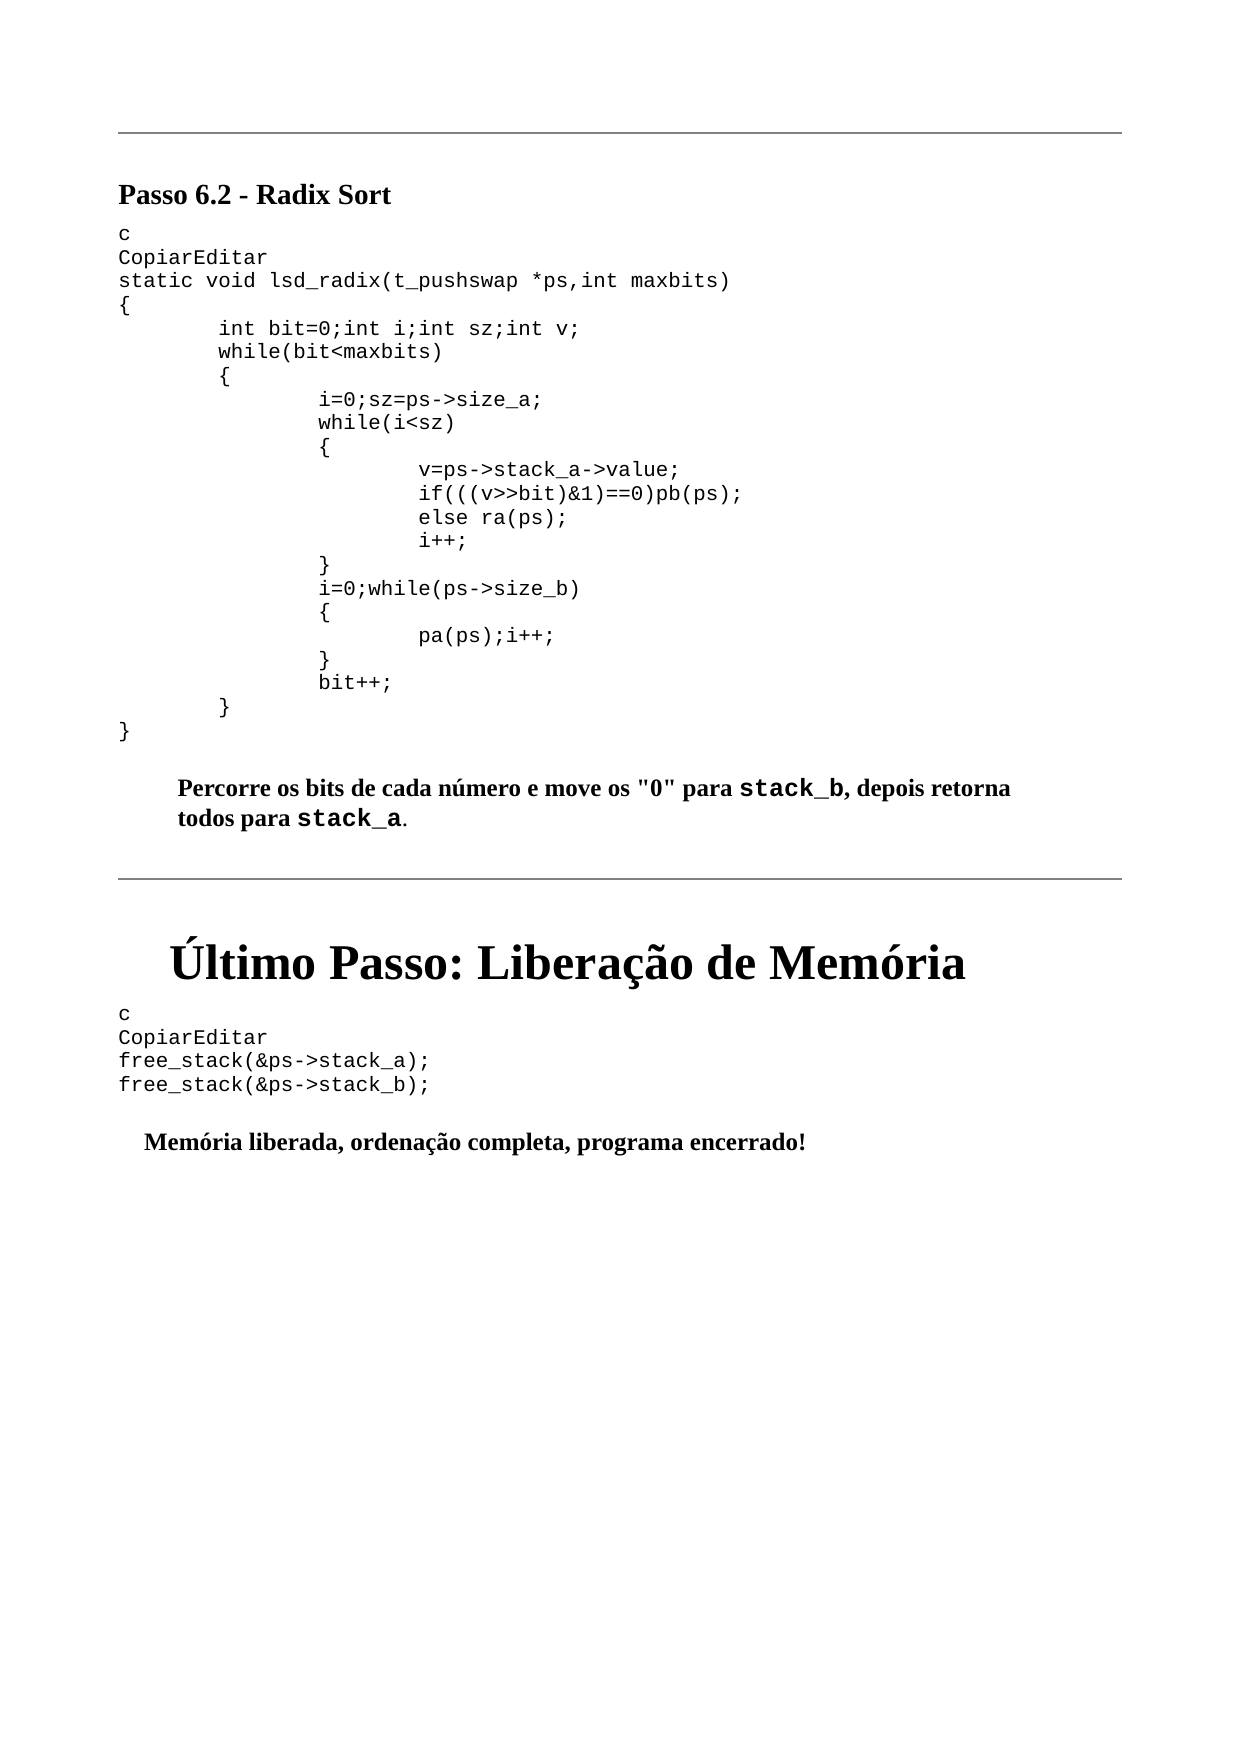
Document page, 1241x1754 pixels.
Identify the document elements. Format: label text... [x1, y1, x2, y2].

text { [118, 294, 1122, 318]
text bit++; [118, 672, 1122, 696]
text pa(ps);i++; [118, 625, 1122, 649]
text ✅ Memória liberada, ordenação completa, programa encerrado! 🎉 [118, 1127, 1122, 1156]
text free_stack(&ps->stack_a); [118, 1050, 1122, 1074]
text CopiarEditar [118, 247, 1122, 270]
text while(i<sz) [118, 412, 1122, 436]
text Percorre os bits de cada número e move os "0" para stack_b, depois retorna todos para stack_a. [177, 773, 1063, 834]
text } [118, 554, 1122, 578]
text } [118, 719, 1122, 743]
text static void lsd_radix(t_pushswap *ps,int maxbits) [118, 270, 1122, 294]
text c [118, 223, 1122, 247]
text } [118, 696, 1122, 719]
text } [118, 649, 1122, 672]
text c [118, 1003, 1122, 1027]
text int bit=0;int i;int sz;int v; [118, 318, 1122, 341]
text else ra(ps); [118, 507, 1122, 530]
subtitle 🔚 Último Passo: Liberação de Memória [118, 933, 1122, 991]
text while(bit<maxbits) [118, 341, 1122, 365]
text free_stack(&ps->stack_b); [118, 1074, 1122, 1098]
subtitle Passo 6.2 - Radix Sort [118, 177, 1122, 211]
text { [118, 436, 1122, 459]
text i=0;while(ps->size_b) [118, 578, 1122, 601]
text v=ps->stack_a->value; [118, 459, 1122, 483]
text i++; [118, 530, 1122, 554]
text i=0;sz=ps->size_a; [118, 388, 1122, 412]
text if(((v>>bit)&1)==0)pb(ps); [118, 483, 1122, 507]
text { [118, 601, 1122, 625]
text CopiarEditar [118, 1027, 1122, 1050]
text { [118, 365, 1122, 388]
